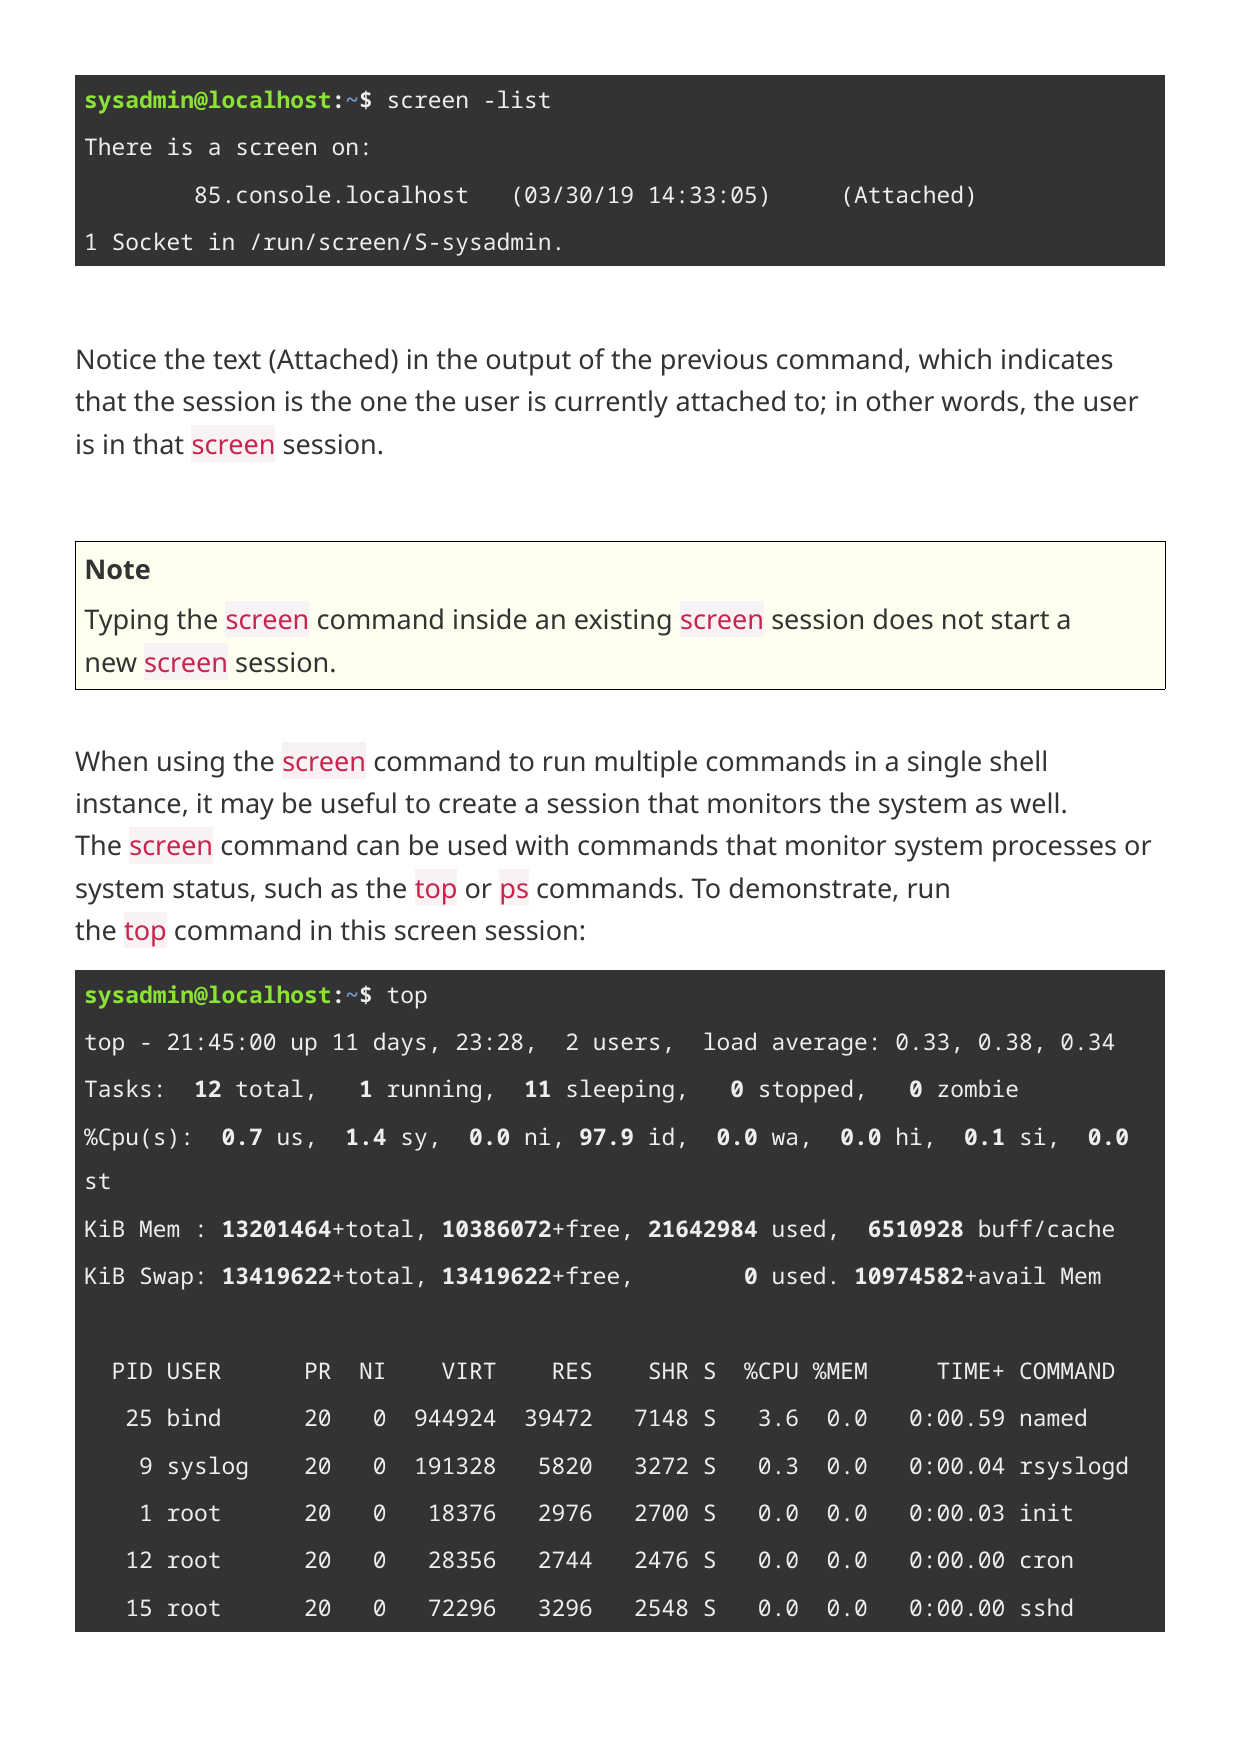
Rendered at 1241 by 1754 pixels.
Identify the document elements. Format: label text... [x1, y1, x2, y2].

text There is a screen on: [75, 122, 1165, 163]
text top - 21:45:00 up 11 days, 23:28, 2 users, load average: 0.33, 0.38, 0.34 [75, 1017, 1165, 1057]
text 15 root 20 0 72296 3296 2548 S 0.0 0.0 0:00.00 sshd [75, 1583, 1165, 1632]
text Tasks: 12 total, 1 running, 11 sleeping, 0 stopped, 0 zombie [75, 1064, 1165, 1105]
text KiB Mem : 13201464+total, 10386072+free, 21642984 used, 6510928 buff/cache [75, 1204, 1165, 1244]
text 12 root 20 0 28356 2744 2476 S 0.0 0.0 0:00.00 cron [75, 1535, 1165, 1576]
text KiB Swap: 13419622+total, 13419622+free, 0 used. 10974582+avail Mem [75, 1251, 1165, 1291]
text Typing the screen command inside an existing screen session does not start a new screen session. [76, 592, 1165, 689]
text 9 syslog 20 0 191328 5820 3272 S 0.3 0.0 0:00.04 rsyslogd [75, 1441, 1165, 1481]
text 85.console.localhost (03/30/19 14:33:05) (Attached) [75, 170, 1165, 210]
text 1 Socket in /run/screen/S-sysadmin. [75, 217, 1165, 266]
text sysadmin@localhost:~$ top [75, 970, 1165, 1010]
text 1 root 20 0 18376 2976 2700 S 0.0 0.0 0:00.03 init [75, 1488, 1165, 1528]
text When using the screen command to run multiple commands in a single shell instance, it may be useful to create a session that monitors the system as well. The screen command can be used with commands that monitor system processes or system status, such as the top or ps commands. To demonstrate, run the top command in this screen session: [75, 742, 1165, 948]
text PID USER PR NI VIRT RES SHR S %CPU %MEM TIME+ COMMAND [75, 1346, 1165, 1386]
text sysadmin@localhost:~$ screen -list [75, 75, 1165, 115]
text Notice the text (Attached) in the output of the previous command, which indicates that the session is the one the user is currently attached to; in other words, the user is in that screen session. [75, 341, 1165, 462]
text Note [76, 542, 1165, 587]
text %Cpu(s): 0.7 us, 1.4 sy, 0.0 ni, 97.9 id, 0.0 wa, 0.0 hi, 0.1 si, 0.0 st [75, 1112, 1165, 1196]
text 25 bind 20 0 944924 39472 7148 S 3.6 0.0 0:00.59 named [75, 1393, 1165, 1433]
